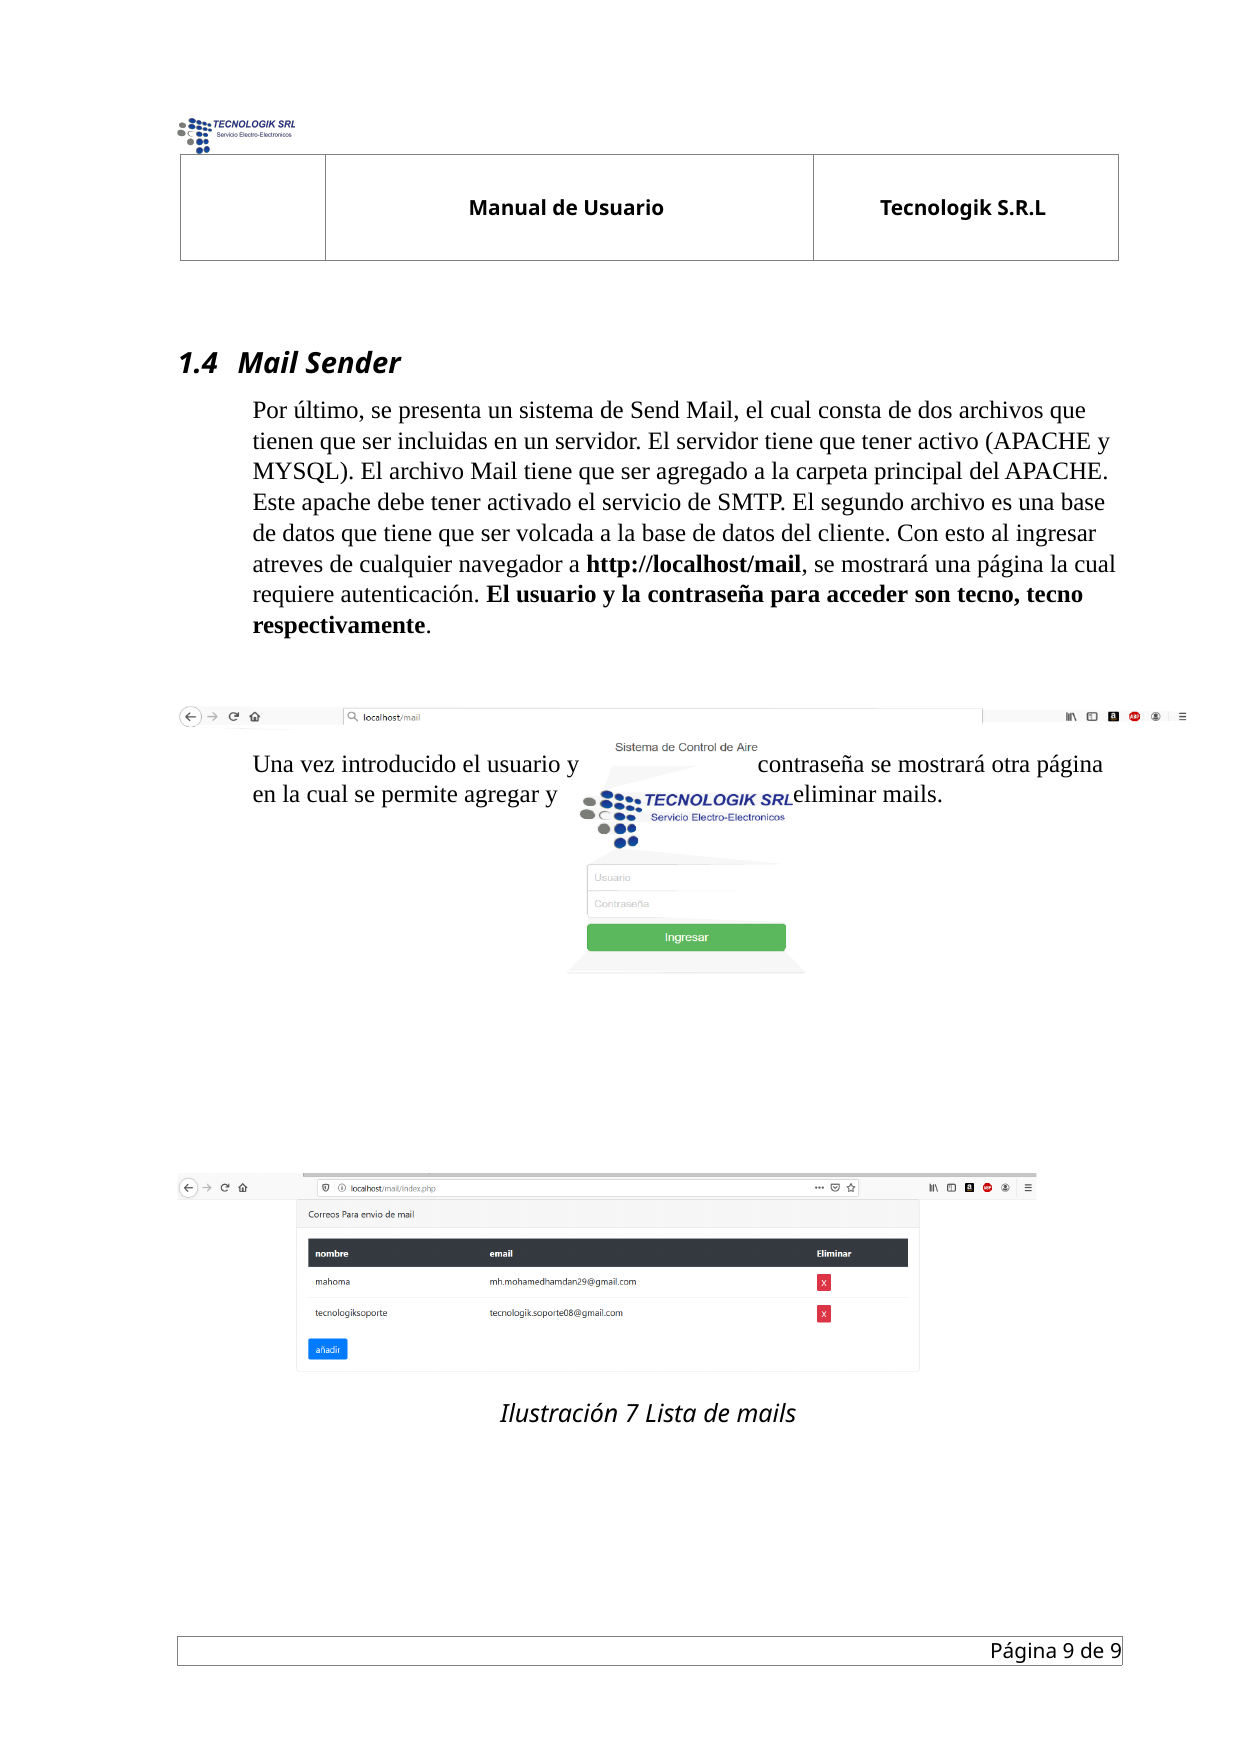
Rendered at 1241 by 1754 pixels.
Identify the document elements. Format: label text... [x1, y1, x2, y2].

subtitle Mail Sender [177, 343, 1122, 382]
text Una vez introducido el usuario y contraseña se mostrará otra página en la cual se permite agregar y eliminar mails. [252, 749, 617, 808]
text Una vez introducido el usuario y contraseña se mostrará otra página en la cual se permite agregar y eliminar mails. [611, 749, 1122, 808]
text Por último, se presenta un sistema de Send Mail, el cual consta de dos archivos que tienen que ser incluidas en un servidor. El servidor tiene que tener activo (APACHE y MYSQL). El archivo Mail tiene que ser agregado a la carpeta principal del APACHE. Este apache debe tener activado el servicio de SMTP. El segundo archivo es una base de datos que tiene que ser volcada a la base de datos del cliente. Con esto al ingresar atreves de cualquier navegador a http://localhost/mail, se mostrará una página la cual requiere autenticación. El usuario y la contraseña para acceder son tecno, tecno respectivamente. [252, 395, 1122, 639]
text Ilustración 7 Lista de mails [177, 1396, 1122, 1430]
